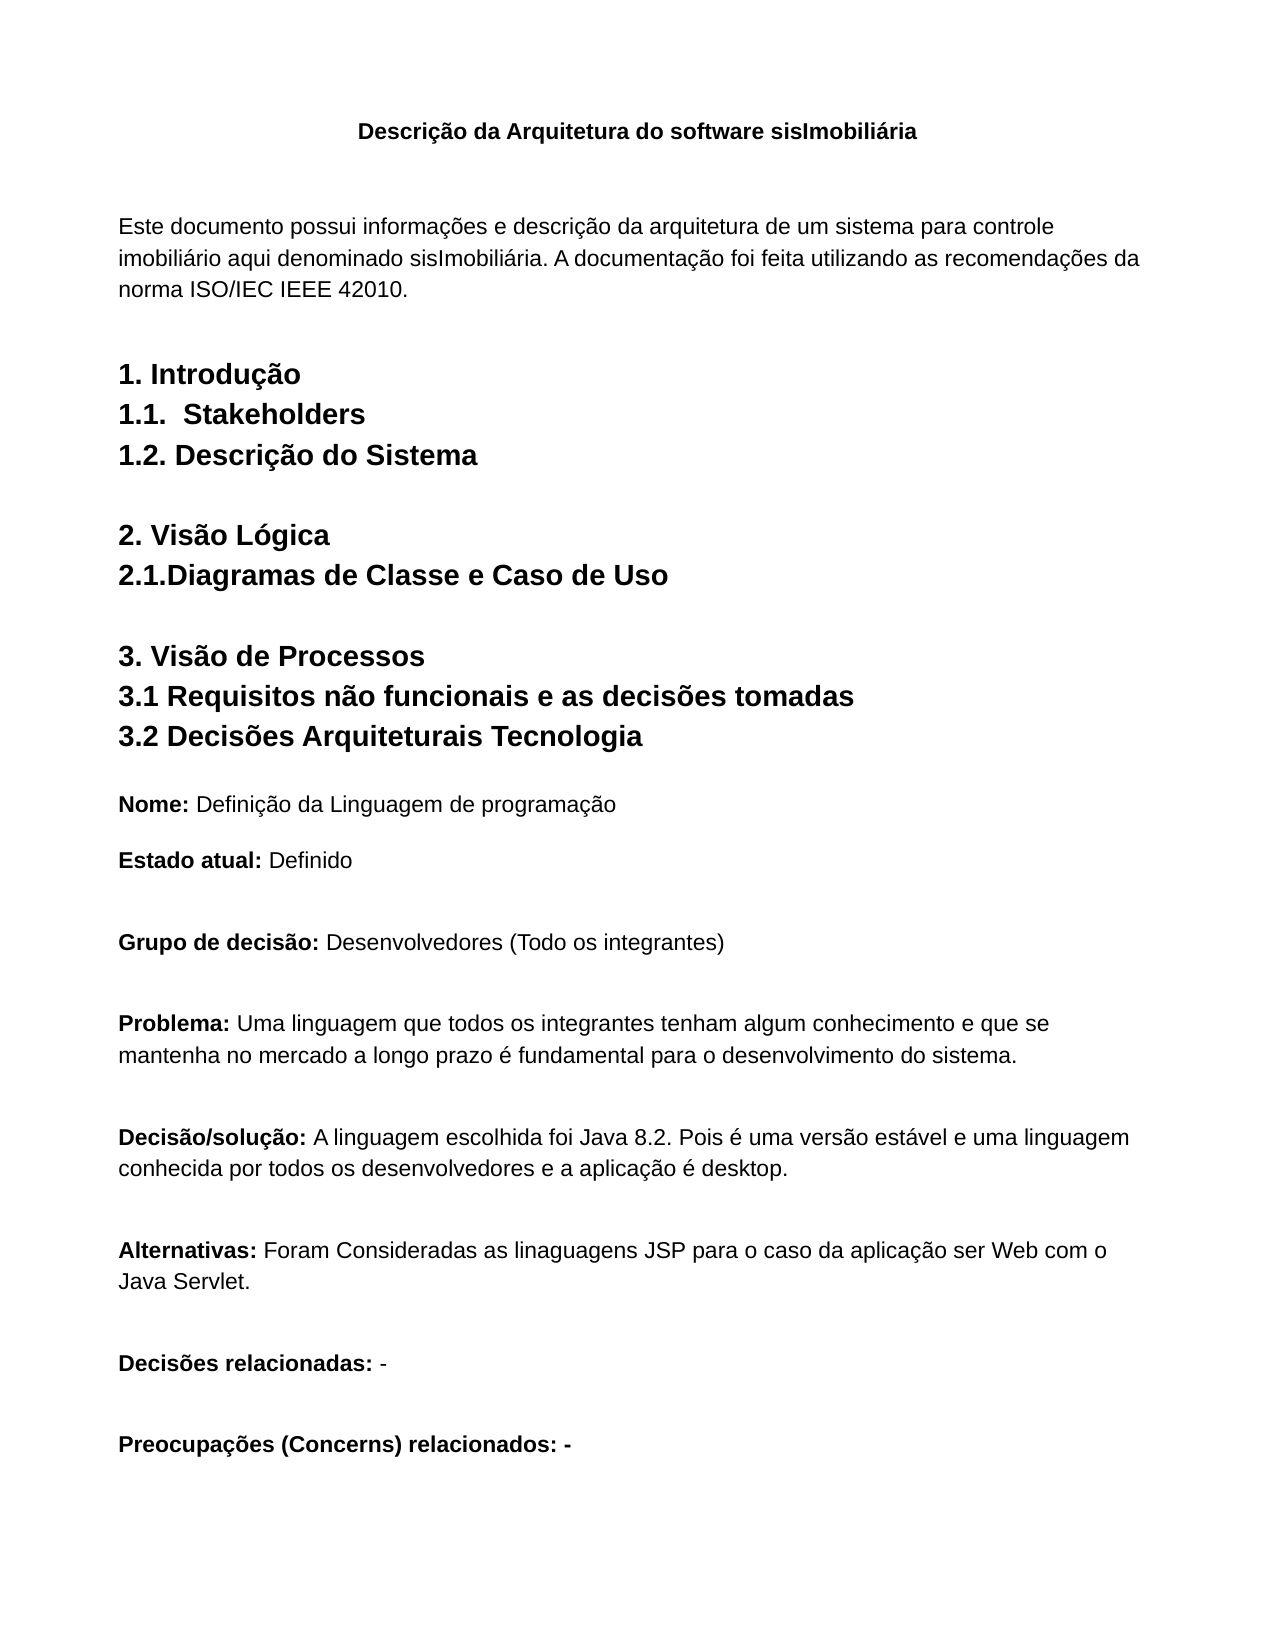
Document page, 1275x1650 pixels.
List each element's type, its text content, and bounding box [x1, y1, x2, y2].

text 3.1 Requisitos não funcionais e as decisões tomadas [118, 679, 1157, 712]
text 2. Visão Lógica [118, 518, 1157, 551]
text Grupo de decisão: Desenvolvedores (Todo os integrantes) [118, 929, 1157, 955]
text Estado atual: Definido [118, 847, 1157, 874]
text Decisões relacionadas: - [118, 1350, 1157, 1376]
text 1. Introdução [118, 357, 1157, 391]
text 1.2. Descrição do Sistema [118, 437, 1157, 471]
text Nome: Definição da Linguagem de programação [118, 791, 1157, 817]
text Problema: Uma linguagem que todos os integrantes tenham algum conhecimento e que se mantenha no mercado a longo prazo é fundamental para o desenvolvimento do sistema. [118, 1010, 1157, 1068]
text 1.1. Stakeholders [118, 397, 1157, 431]
text Alternativas: Foram Consideradas as linaguagens JSP para o caso da aplicação ser Web com o Java Servlet. [118, 1237, 1157, 1294]
text Decisão/solução: A linguagem escolhida foi Java 8.2. Pois é uma versão estável e uma linguagem conhecida por todos os desenvolvedores e a aplicação é desktop. [118, 1123, 1157, 1181]
text Descrição da Arquitetura do software sisImobiliária [118, 118, 1157, 144]
text 3. Visão de Processos [118, 638, 1157, 672]
text Este documento possui informações e descrição da arquitetura de um sistema para controle imobiliário aqui denominado sisImobiliária. A documentação foi feita utilizando as recomendações da norma ISO/IEC IEEE 42010. [118, 213, 1157, 303]
text Preocupações (Concerns) relacionados: - [118, 1431, 1157, 1458]
text 3.2 Decisões Arquiteturais Tecnologia [118, 719, 1157, 752]
text 2.1.Diagramas de Classe e Caso de Uso [118, 558, 1157, 592]
